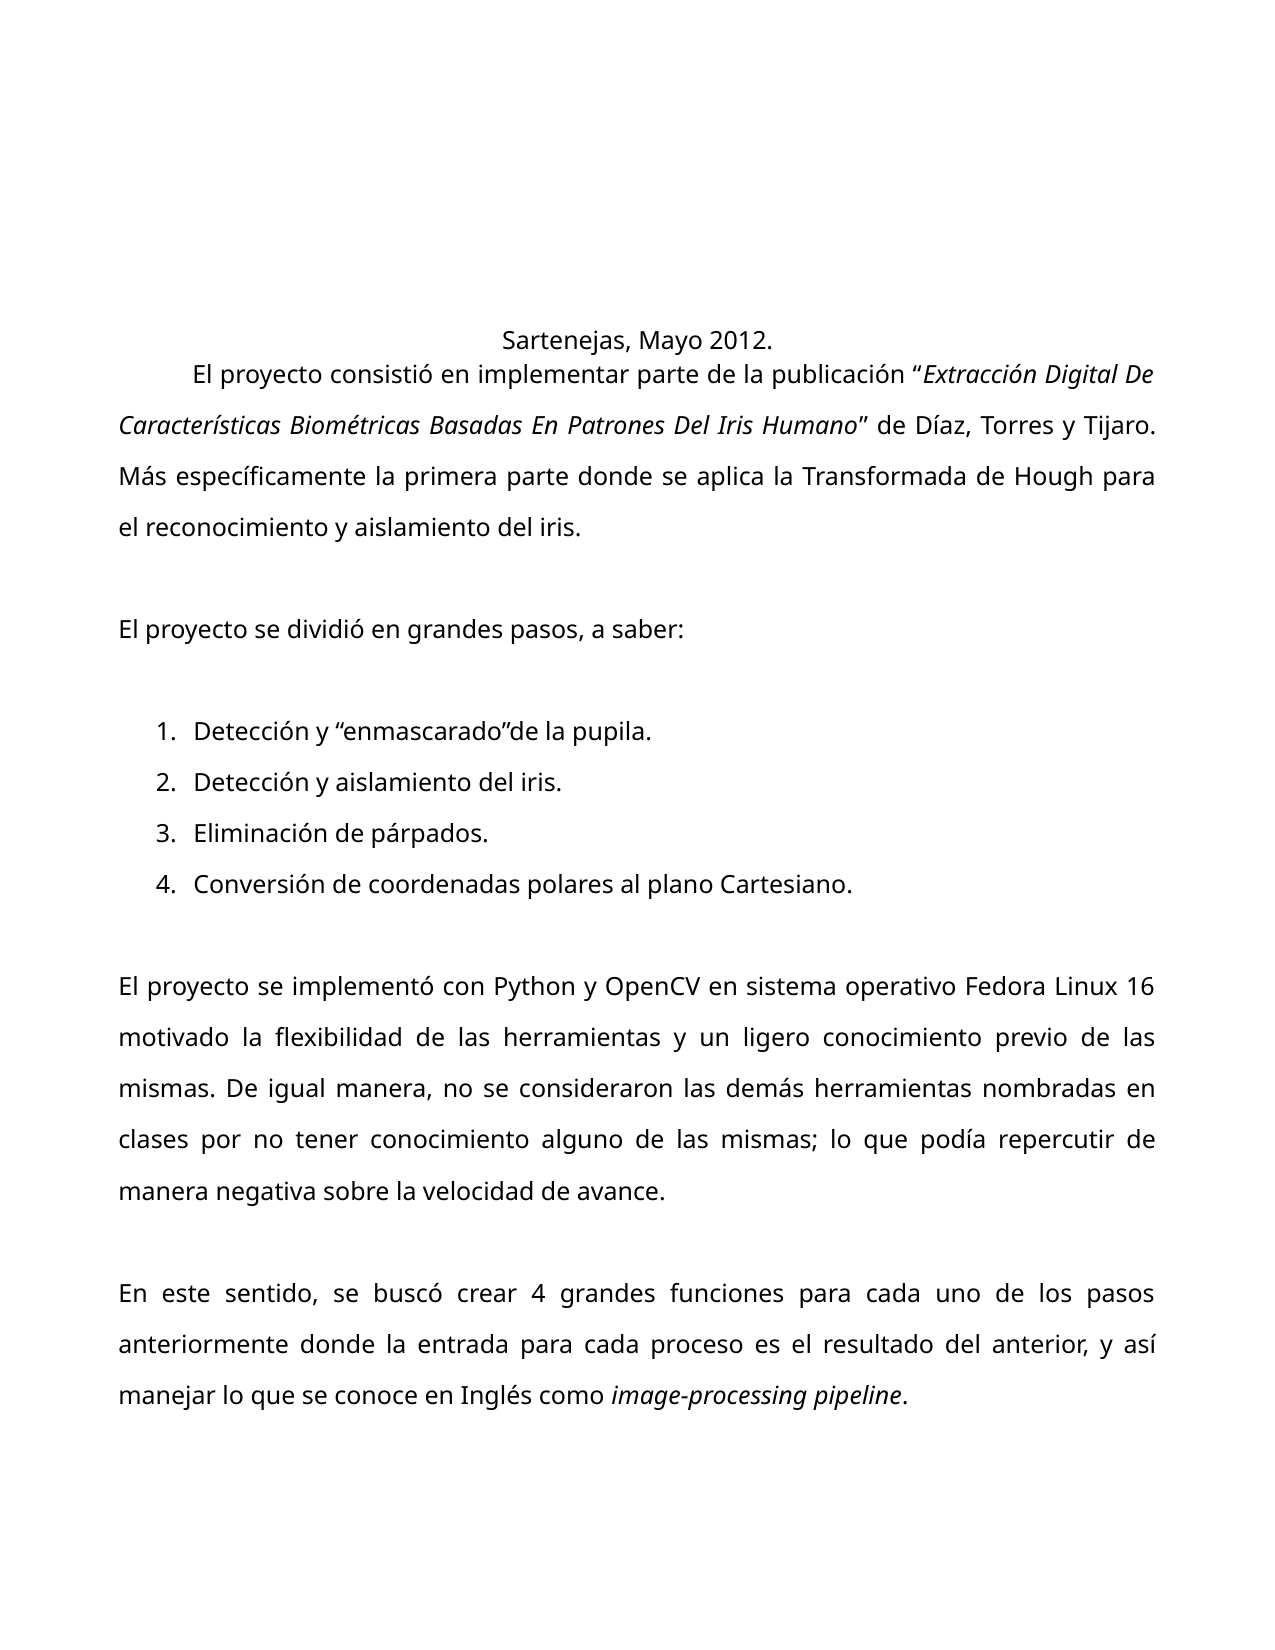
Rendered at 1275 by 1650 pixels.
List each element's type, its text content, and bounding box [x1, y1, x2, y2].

list Eliminación de párpados. [156, 816, 1157, 850]
text El proyecto consistió en implementar parte de la publicación “Extracción Digital De Características Biométricas Basadas En Patrones Del Iris Humano” de Díaz, Torres y Tijaro. Más específicamente la primera parte donde se aplica la Transformada de Hough para el reconocimiento y aislamiento del iris. [118, 357, 1157, 544]
list Detección y aislamiento del iris. [156, 765, 1157, 799]
text El proyecto se implementó con Python y OpenCV en sistema operativo Fedora Linux 16 motivado la flexibilidad de las herramientas y un ligero conocimiento previo de las mismas. De igual manera, no se consideraron las demás herramientas nombradas en clases por no tener conocimiento alguno de las mismas; lo que podía repercutir de manera negativa sobre la velocidad de avance. [118, 969, 1157, 1207]
list Conversión de coordenadas polares al plano Cartesiano. [156, 867, 1157, 901]
text El proyecto se dividió en grandes pasos, a saber: [118, 612, 1157, 646]
text Sartenejas, Mayo 2012. [118, 322, 1157, 357]
text En este sentido, se buscó crear 4 grandes funciones para cada uno de los pasos anteriormente donde la entrada para cada proceso es el resultado del anterior, y así manejar lo que se conoce en Inglés como image-processing pipeline. [118, 1275, 1157, 1411]
list Detección y “enmascarado”de la pupila. [156, 714, 1157, 748]
